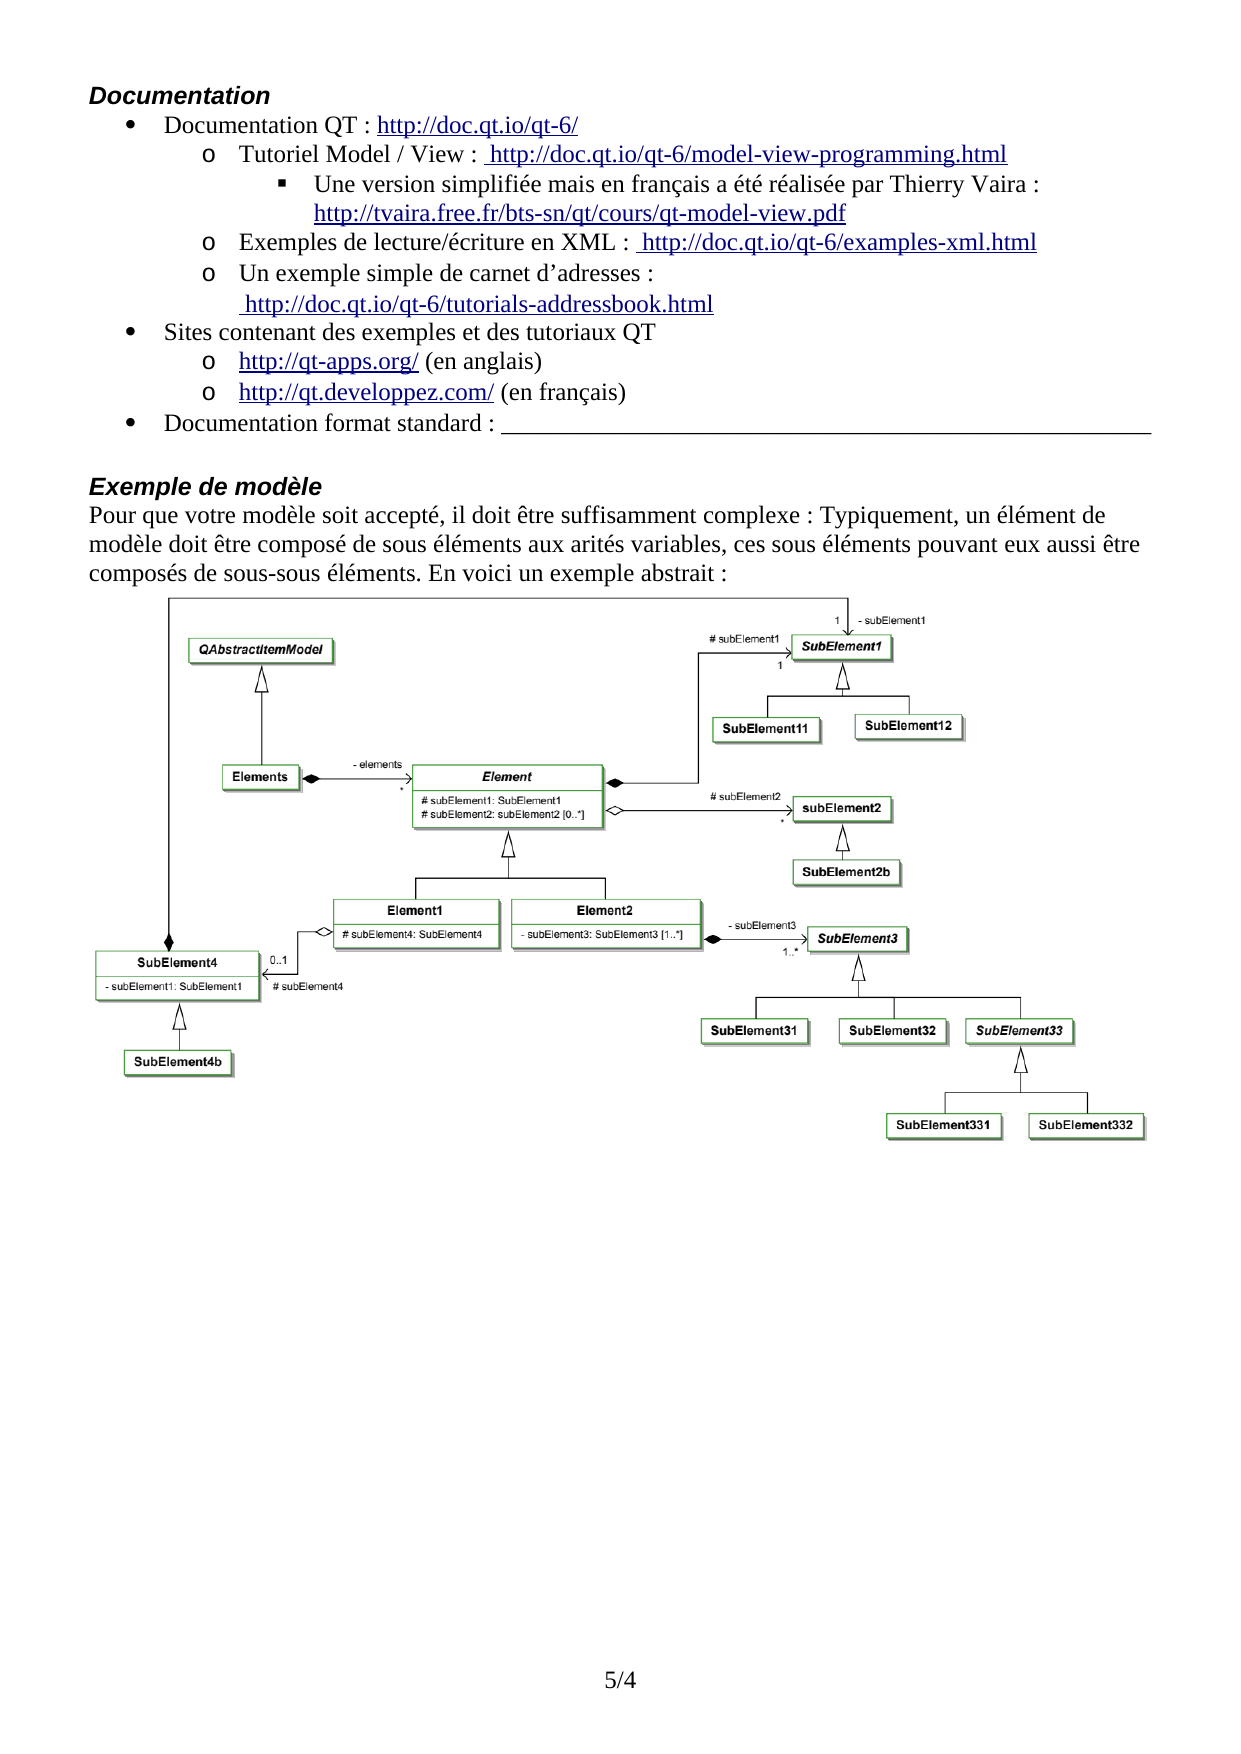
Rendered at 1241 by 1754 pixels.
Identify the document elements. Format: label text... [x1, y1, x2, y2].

list Documentation format standard : ____________________________________________________ [126, 408, 1152, 437]
list http://qt.developpez.com/ (en français) [201, 377, 1152, 408]
list Un exemple simple de carnet d’adresses : http://doc.qt.io/qt-6/tutorials-addressbook.html [201, 258, 1152, 317]
subtitle Documentation [89, 81, 1152, 110]
list Documentation QT : http://doc.qt.io/qt-6/ [126, 110, 1152, 139]
list Une version simplifiée mais en français a été réalisée par Thierry Vaira : http://tvaira.free.fr/bts-sn/qt/cours/qt-model-view.pdf [276, 169, 1152, 227]
text Pour que votre modèle soit accepté, il doit être suffisamment complexe : Typiquement, un élément de modèle doit être composé de sous éléments aux arités variables, ces sous éléments pouvant eux aussi être composés de sous-sous éléments. En voici un exemple abstrait : [89, 500, 1152, 587]
list Exemples de lecture/écriture en XML : http://doc.qt.io/qt-6/examples-xml.html [201, 227, 1152, 258]
list Tutoriel Model / View : http://doc.qt.io/qt-6/model-view-programming.html [201, 139, 1152, 169]
list Sites contenant des exemples et des tutoriaux QT [126, 317, 1152, 346]
list http://qt-apps.org/ (en anglais) [201, 346, 1152, 377]
subtitle Exemple de modèle [89, 472, 1152, 500]
